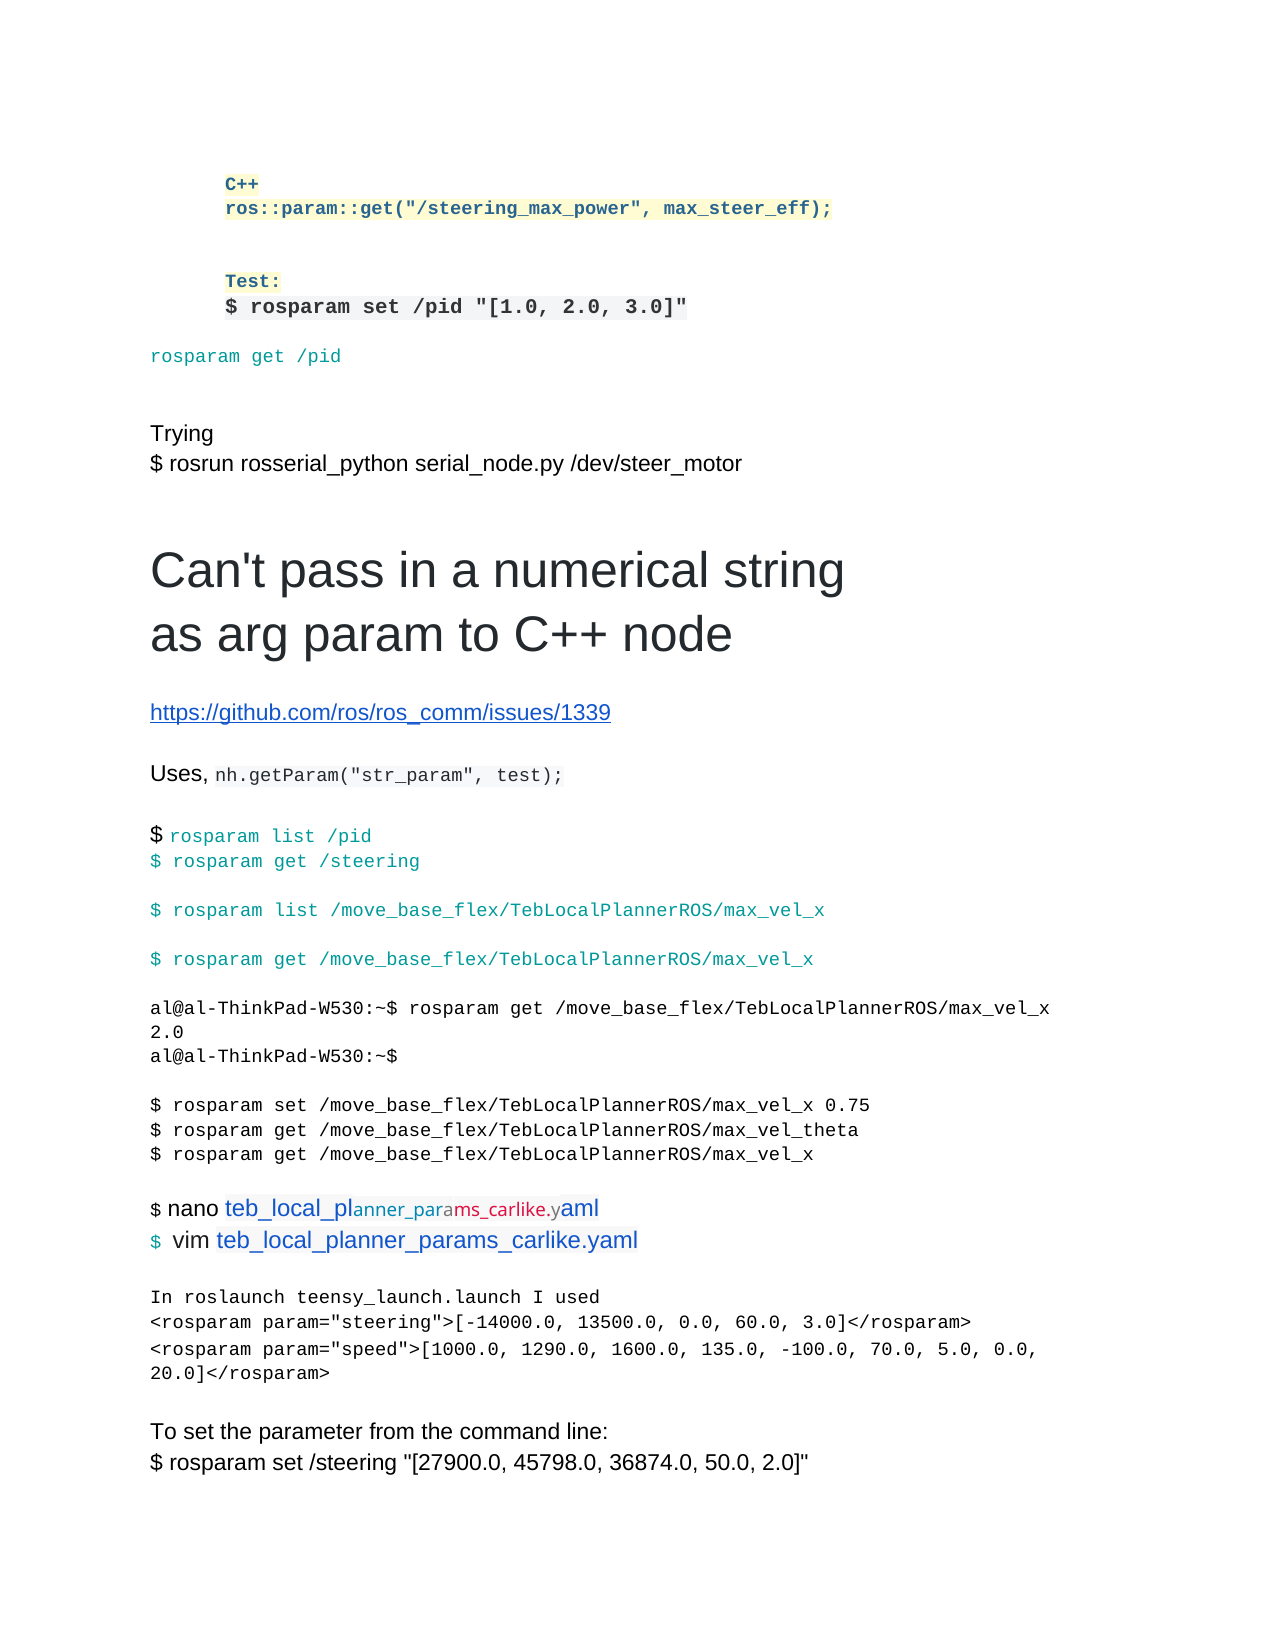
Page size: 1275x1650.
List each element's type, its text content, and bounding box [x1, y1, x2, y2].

text To set the parameter from the command line: [150, 1418, 1125, 1445]
text <rosparam param="speed">[1000.0, 1290.0, 1600.0, 135.0, -100.0, 70.0, 5.0, 0.0, 20.0]</rosparam> [150, 1340, 1125, 1385]
text $ rosparam get /move_base_flex/TebLocalPlannerROS/max_vel_theta [150, 1120, 1125, 1142]
subtitle Can't pass in a numerical string as arg param to C++ node [150, 540, 889, 662]
text https://github.com/ros/ros_comm/issues/1339 [150, 699, 1125, 726]
text $ rosparam set /pid "[1.0, 2.0, 3.0]" [225, 296, 1125, 320]
text Test: [225, 272, 1125, 293]
text Trying [150, 419, 1125, 446]
text $ rosparam list /pid [150, 821, 1125, 848]
text rosparam get /pid [150, 346, 1125, 368]
text C++ [225, 174, 1125, 196]
text al@al-ThinkPad-W530:~$ [150, 1047, 1125, 1068]
text $ vim teb_local_planner_params_carlike.yaml [150, 1226, 1125, 1254]
text In roslaunch teensy_launch.launch I used [150, 1288, 1125, 1309]
text $ rosparam get /steering [150, 852, 1125, 873]
text $ rosparam get /move_base_flex/TebLocalPlannerROS/max_vel_x [150, 950, 1125, 971]
text $ rosparam set /move_base_flex/TebLocalPlannerROS/max_vel_x 0.75 [150, 1096, 1125, 1117]
text Uses, nh.getParam("str_param", test); [150, 760, 1125, 787]
text $ rosparam list /move_base_flex/TebLocalPlannerROS/max_vel_x [150, 901, 1125, 922]
text 2.0 [150, 1023, 1125, 1044]
text <rosparam param="steering">[-14000.0, 13500.0, 0.0, 60.0, 3.0]</rosparam> [150, 1313, 1125, 1334]
text ros::param::get("/steering_max_power", max_steer_eff); [225, 199, 1125, 220]
text $ rosrun rosserial_python serial_node.py /dev/steer_motor [150, 450, 1125, 476]
text $ nano teb_local_planner_params_carlike.yaml [150, 1193, 1125, 1222]
text $ rosparam get /move_base_flex/TebLocalPlannerROS/max_vel_x [150, 1145, 1125, 1166]
text $ rosparam set /steering "[27900.0, 45798.0, 36874.0, 50.0, 2.0]" [150, 1448, 1125, 1475]
text al@al-ThinkPad-W530:~$ rosparam get /move_base_flex/TebLocalPlannerROS/max_vel_x [150, 998, 1125, 1020]
